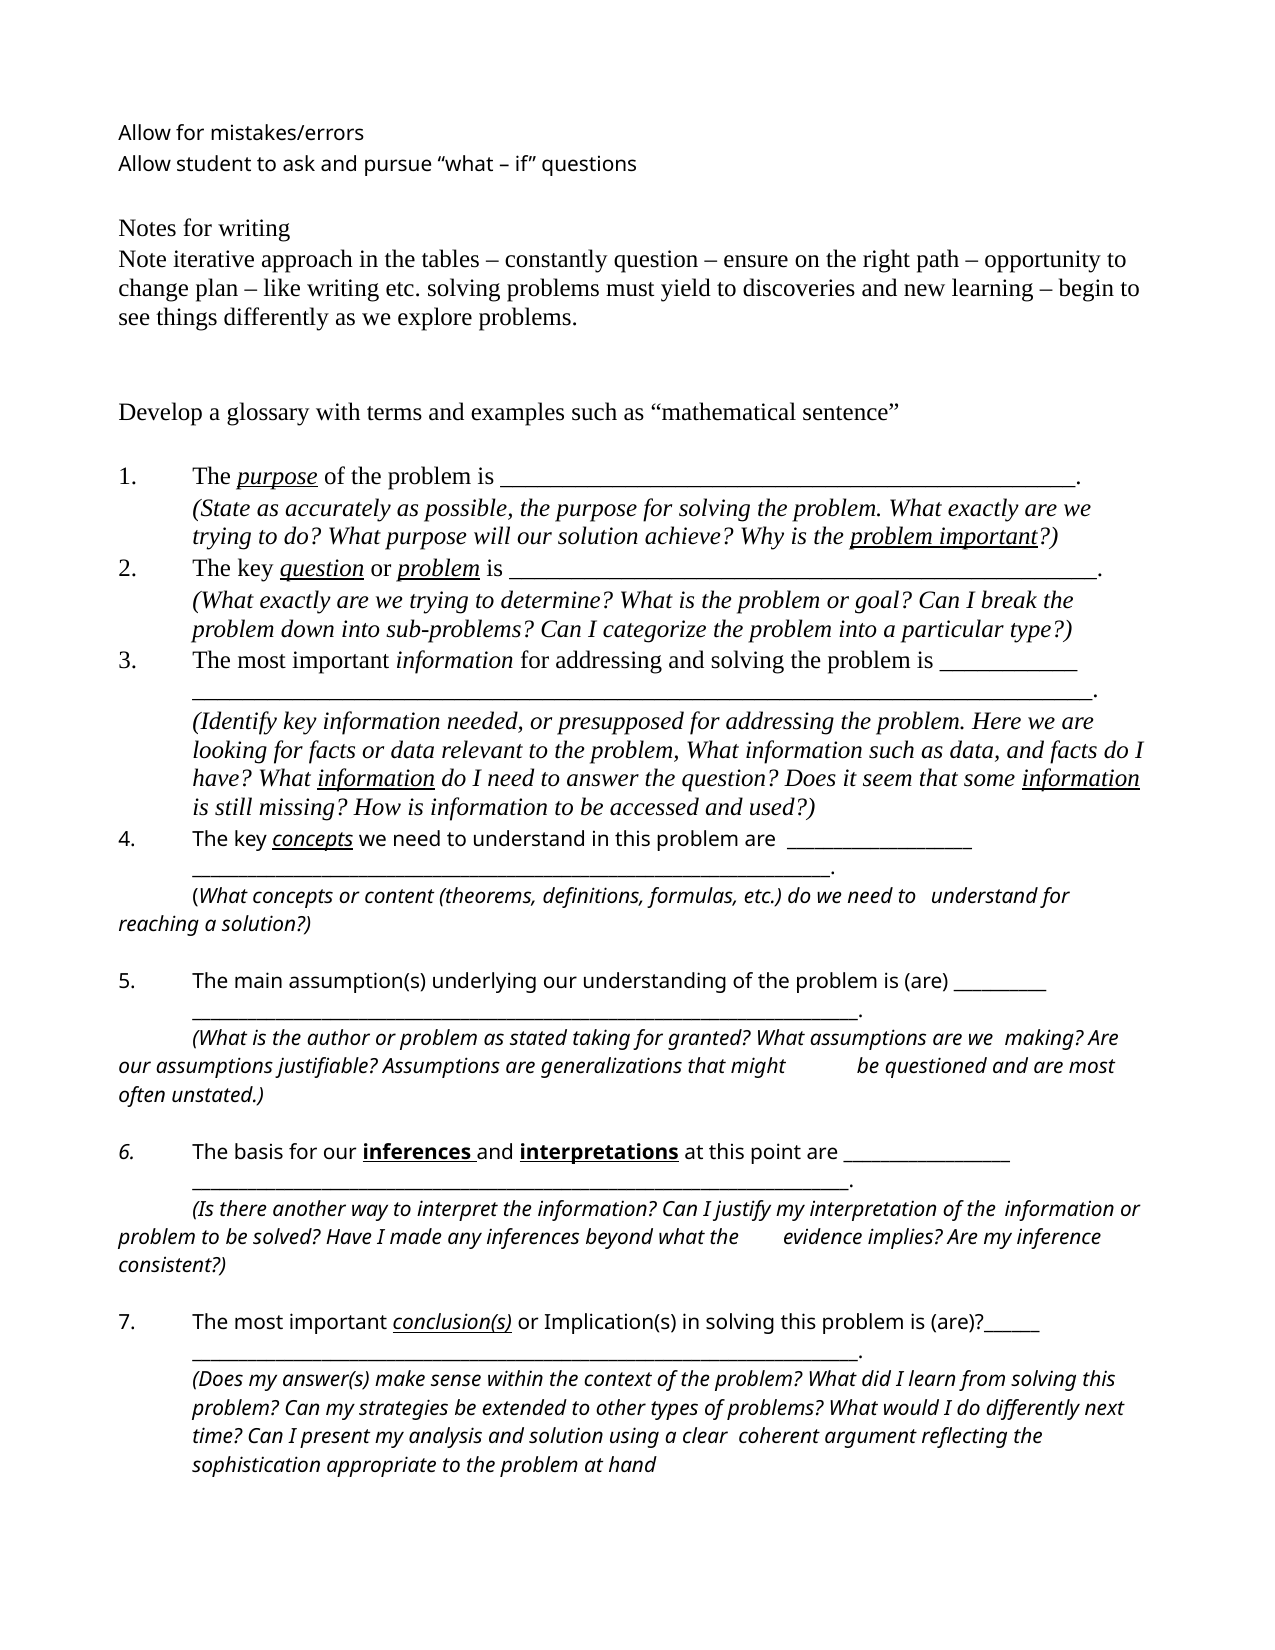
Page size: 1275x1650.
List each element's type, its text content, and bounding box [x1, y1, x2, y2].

text Allow for mistakes/errors [118, 118, 1157, 147]
text _______________________________________________________________________. [118, 1165, 1157, 1194]
text _____________________________________________________________________. [118, 852, 1157, 881]
text 6. The basis for our inferences and interpretations at this point are __________________ [118, 1137, 1157, 1165]
text Notes for writing [118, 213, 1157, 242]
text Note iterative approach in the tables – constantly question – ensure on the right path – opportunity to change plan – like writing etc. solving problems must yield to discoveries and new learning – begin to see things differently as we explore problems. [118, 244, 1157, 331]
text (Is there another way to interpret the information? Can I justify my interpretation of the information or problem to be solved? Have I made any inferences beyond what the evidence implies? Are my inference consistent?) [118, 1194, 1157, 1279]
text 1. The purpose of the problem is ______________________________________________. [118, 461, 1157, 490]
text (What exactly are we trying to determine? What is the problem or goal? Can I break the problem down into sub-problems? Can I categorize the problem into a particular type?) [118, 585, 1157, 642]
text 5. The main assumption(s) underlying our understanding of the problem is (are) __________ [118, 966, 1157, 995]
text ________________________________________________________________________. [118, 995, 1157, 1023]
text Develop a glossary with terms and examples such as “mathematical sentence” [118, 397, 1157, 426]
text (Identify key information needed, or presupposed for addressing the problem. Here we are looking for facts or data relevant to the problem, What information such as data, and facts do I have? What information do I need to answer the question? Does it seem that some information is still missing? How is information to be accessed and used?) [192, 706, 1157, 821]
text 2. The key question or problem is _______________________________________________. [118, 553, 1157, 582]
text 4. The key concepts we need to understand in this problem are ____________________ [118, 824, 1157, 852]
text (What is the author or problem as stated taking for granted? What assumptions are we making? Are our assumptions justifiable? Assumptions are generalizations that might be questioned and are most often unstated.) [118, 1023, 1157, 1108]
text ________________________________________________________________________. [118, 1336, 1157, 1364]
text Allow student to ask and pursue “what – if” questions [118, 149, 1157, 178]
text 7. The most important conclusion(s) or Implication(s) in solving this problem is (are)?______ [118, 1307, 1157, 1336]
text 3. The most important information for addressing and solving the problem is ___________ ________________________________________________________________________. [118, 646, 1157, 703]
text (What concepts or content (theorems, definitions, formulas, etc.) do we need to understand for reaching a solution?) [118, 881, 1157, 938]
text (State as accurately as possible, the purpose for solving the problem. What exactly are we trying to do? What purpose will our solution achieve? Why is the problem important?) [118, 493, 1157, 550]
text (Does my answer(s) make sense within the context of the problem? What did I learn from solving this problem? Can my strategies be extended to other types of problems? What would I do differently next time? Can I present my analysis and solution using a clear coherent argument reflecting the sophistication appropriate to the problem at hand [192, 1364, 1157, 1478]
